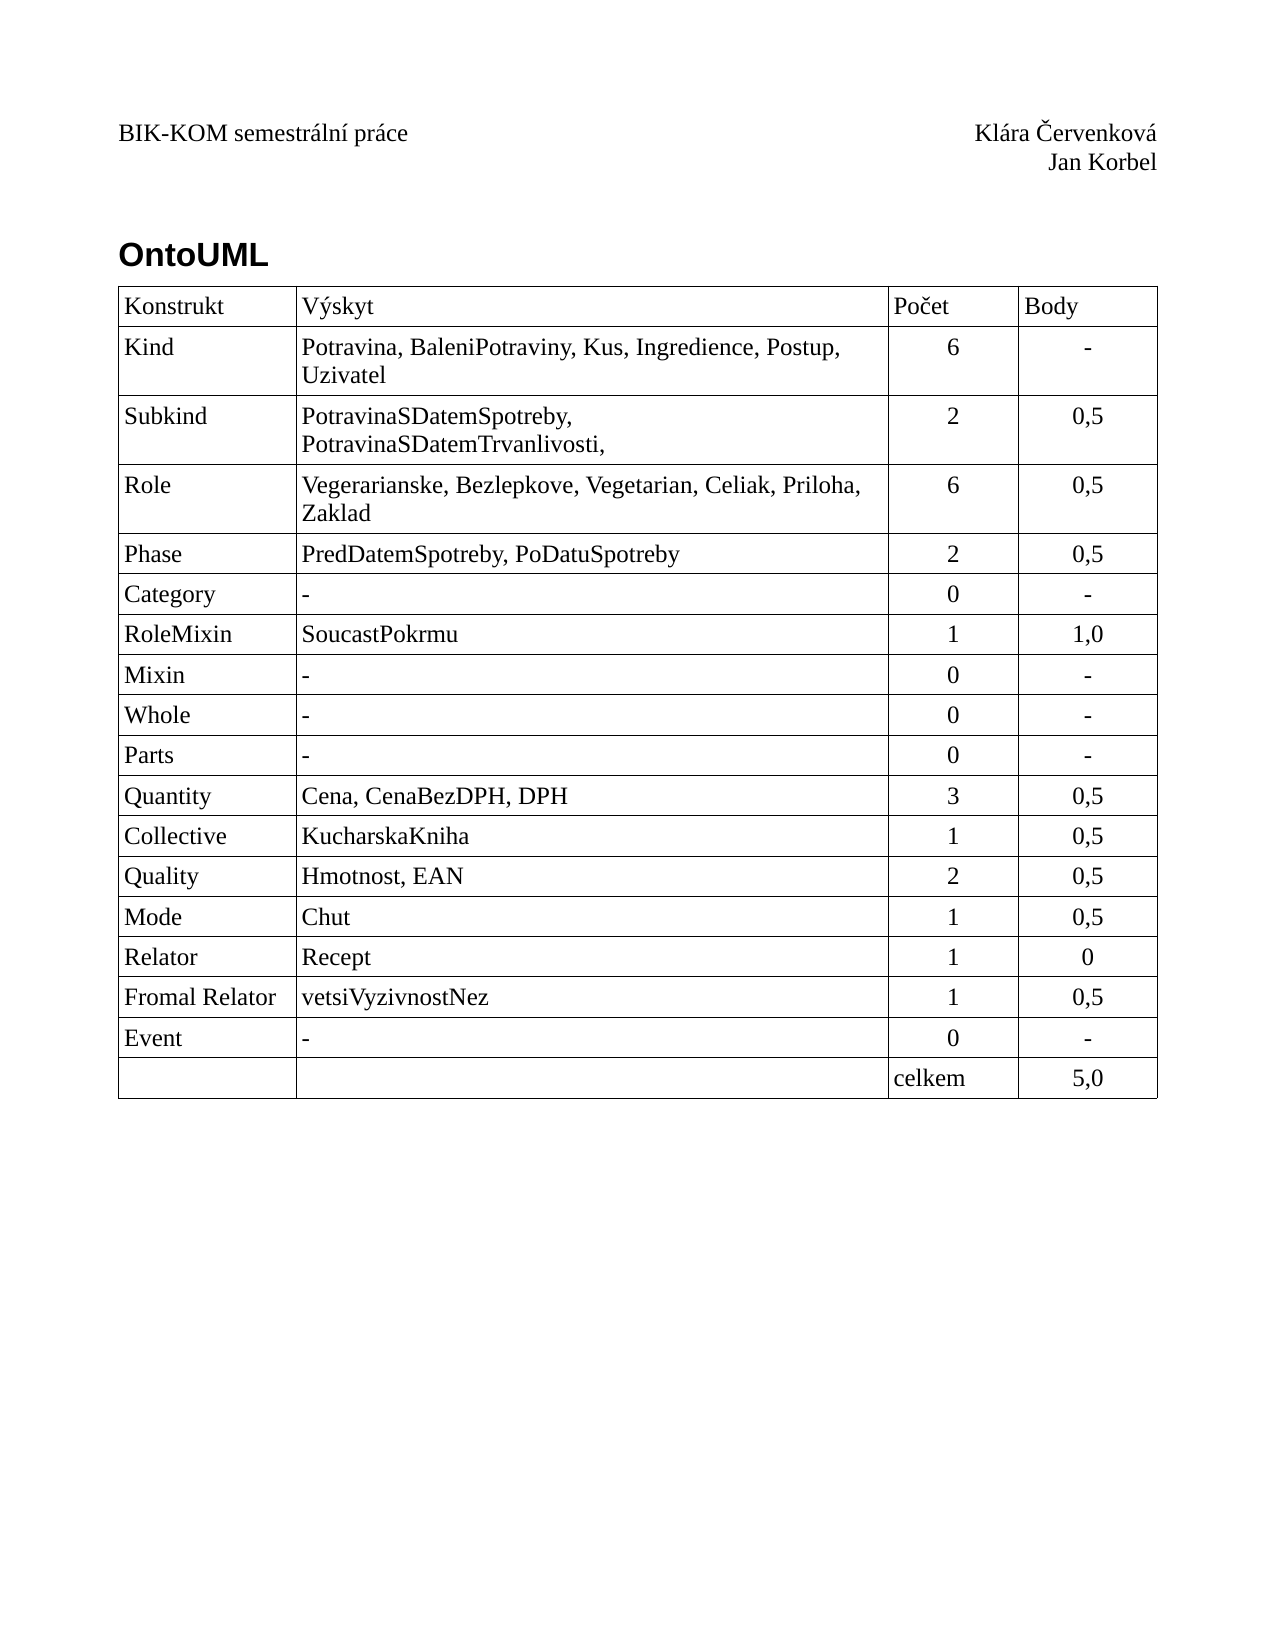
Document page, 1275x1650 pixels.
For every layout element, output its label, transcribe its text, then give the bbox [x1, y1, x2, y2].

table_cell Quality [119, 857, 296, 896]
table_header Výskyt [297, 287, 888, 326]
table_cell 5,0 [1019, 1058, 1157, 1097]
table_cell - [1019, 736, 1157, 775]
table_cell [119, 1058, 296, 1097]
table_cell 2 [889, 396, 1018, 464]
table_cell RoleMixin [119, 615, 296, 654]
table_cell Category [119, 574, 296, 614]
table_cell - [1019, 327, 1157, 395]
table_cell Recept [297, 937, 888, 976]
table_cell Kind [119, 327, 296, 395]
table_cell 0,5 [1019, 816, 1157, 856]
table_cell Relator [119, 937, 296, 976]
table_cell - [297, 695, 888, 734]
table_cell Phase [119, 534, 296, 573]
table_cell Mixin [119, 655, 296, 694]
table_header Počet [889, 287, 1018, 326]
table_cell PredDatemSpotreby, PoDatuSpotreby [297, 534, 888, 573]
table_cell SoucastPokrmu [297, 615, 888, 654]
table_header Body [1019, 287, 1157, 326]
table_cell 1 [889, 937, 1018, 976]
table_cell 1 [889, 977, 1018, 1017]
table_cell 2 [889, 534, 1018, 573]
table_cell [297, 1058, 888, 1097]
table_cell - [1019, 1018, 1157, 1057]
table_cell - [297, 574, 888, 614]
table_cell 0,5 [1019, 396, 1157, 464]
table_cell 6 [889, 327, 1018, 395]
table_cell 3 [889, 776, 1018, 815]
table_cell Collective [119, 816, 296, 856]
table_cell Parts [119, 736, 296, 775]
table_cell Potravina, BaleniPotraviny, Kus, Ingredience, Postup, Uzivatel [297, 327, 888, 395]
table_cell Chut [297, 897, 888, 936]
table_cell 0 [889, 695, 1018, 734]
table_cell 6 [889, 465, 1018, 533]
table_cell Vegerarianske, Bezlepkove, Vegetarian, Celiak, Priloha, Zaklad [297, 465, 888, 533]
table_cell 0,5 [1019, 897, 1157, 936]
table_cell - [297, 736, 888, 775]
table_cell Subkind [119, 396, 296, 464]
table_cell celkem [889, 1058, 1018, 1097]
table_cell 1 [889, 816, 1018, 856]
table_cell Whole [119, 695, 296, 734]
table_cell Quantity [119, 776, 296, 815]
table_cell Event [119, 1018, 296, 1057]
table_cell Role [119, 465, 296, 533]
subtitle OntoUML [118, 234, 1157, 273]
table_cell Fromal Relator [119, 977, 296, 1017]
table_cell PotravinaSDatemSpotreby, PotravinaSDatemTrvanlivosti, [297, 396, 888, 464]
table_cell - [1019, 655, 1157, 694]
table_cell - [1019, 695, 1157, 734]
table_cell 1 [889, 897, 1018, 936]
table_cell 0 [889, 736, 1018, 775]
table_cell 2 [889, 857, 1018, 896]
table_cell 1,0 [1019, 615, 1157, 654]
table_cell Cena, CenaBezDPH, DPH [297, 776, 888, 815]
table_cell 0,5 [1019, 534, 1157, 573]
table_cell 0 [889, 574, 1018, 614]
table_cell 0,5 [1019, 776, 1157, 815]
table_cell 0 [889, 1018, 1018, 1057]
table_cell 0,5 [1019, 465, 1157, 533]
table_cell - [297, 1018, 888, 1057]
table_cell 0 [1019, 937, 1157, 976]
table_cell KucharskaKniha [297, 816, 888, 856]
table_header Konstrukt [119, 287, 296, 326]
table_cell 0,5 [1019, 857, 1157, 896]
table_cell 0 [889, 655, 1018, 694]
table_cell vetsiVyzivnostNez [297, 977, 888, 1017]
table_cell - [1019, 574, 1157, 614]
table_cell Mode [119, 897, 296, 936]
table_cell 1 [889, 615, 1018, 654]
table_cell Hmotnost, EAN [297, 857, 888, 896]
table_cell 0,5 [1019, 977, 1157, 1017]
table_cell - [297, 655, 888, 694]
